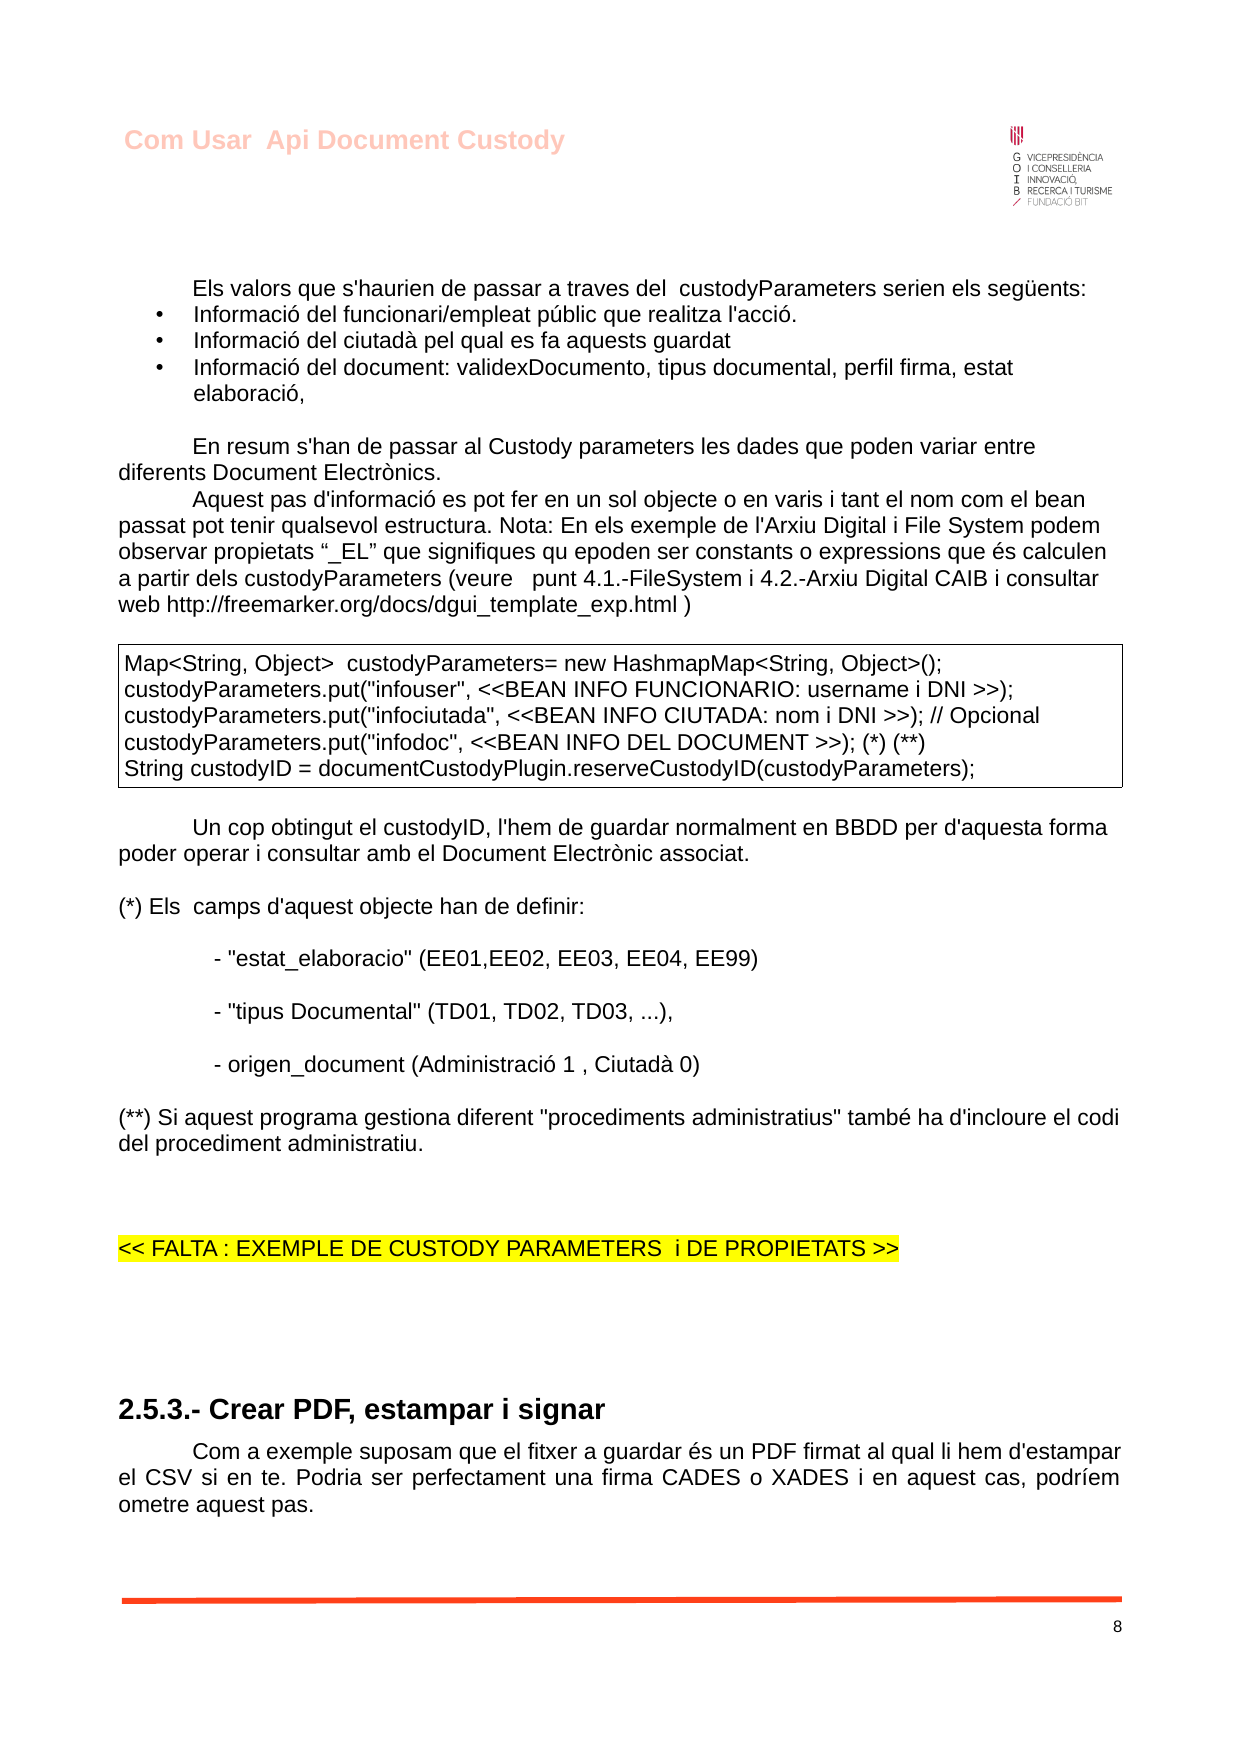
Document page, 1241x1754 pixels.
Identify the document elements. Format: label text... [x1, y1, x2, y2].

text << FALTA : EXEMPLE DE CUSTODY PARAMETERS i DE PROPIETATS >> [118, 1235, 1122, 1262]
list Informació del funcionari/empleat públic que realitza l'acció. [156, 301, 1122, 327]
text - origen_document (Administració 1 , Ciutadà 0) [118, 1051, 1122, 1077]
text En resum s'han de passar al Custody parameters les dades que poden variar entre diferents Document Electrònics. [118, 433, 1122, 486]
subtitle Crear PDF, estampar i signar [118, 1392, 1122, 1426]
text Un cop obtingut el custodyID, l'hem de guardar normalment en BBDD per d'aquesta forma poder operar i consultar amb el Document Electrònic associat. [118, 813, 1122, 866]
list Informació del ciutadà pel qual es fa aquests guardat [156, 327, 1122, 354]
table_header Map<String, Object> custodyParameters= new HashmapMap<String, Object>(); custodyParameters.put("infouser", <<BEAN INFO FUNCIONARIO: username i DNI >>); custodyParameters.put("infociutada", <<BEAN INFO CIUTADA: nom i DNI >>); // Opcional custodyParameters.put("infodoc", <<BEAN INFO DEL DOCUMENT >>); (*) (**) String custodyID = documentCustodyPlugin.reserveCustodyID(custodyParameters); [119, 645, 1122, 787]
text - "estat_elaboracio" (EE01,EE02, EE03, EE04, EE99) [118, 945, 1122, 972]
text Els valors que s'haurien de passar a traves del custodyParameters serien els següents: [118, 275, 1122, 301]
text - "tipus Documental" (TD01, TD02, TD03, ...), [118, 998, 1122, 1024]
text (**) Si aquest programa gestiona diferent "procediments administratius" també ha d'incloure el codi del procediment administratiu. [118, 1103, 1122, 1156]
list Informació del document: validexDocumento, tipus documental, perfil firma, estat elaboració, [156, 354, 1122, 407]
text Com a exemple suposam que el fitxer a guardar és un PDF firmat al qual li hem d'estampar el CSV si en te. Podria ser perfectament una firma CADES o XADES i en aquest cas, podríem ometre aquest pas. [118, 1438, 1122, 1517]
picture [1006, 123, 1117, 209]
text (*) Els camps d'aquest objecte han de definir: [118, 893, 1122, 919]
text Aquest pas d'informació es pot fer en un sol objecte o en varis i tant el nom com el bean passat pot tenir qualsevol estructura. Nota: En els exemple de l'Arxiu Digital i File System podem observar propietats “_EL” que signifiques qu epoden ser constants o expressions que és calculen a partir dels custodyParameters (veure punt 4.1.-FileSystem i 4.2.-Arxiu Digital CAIB i consultar web http://freemarker.org/docs/dgui_template_exp.html ) [118, 486, 1122, 617]
